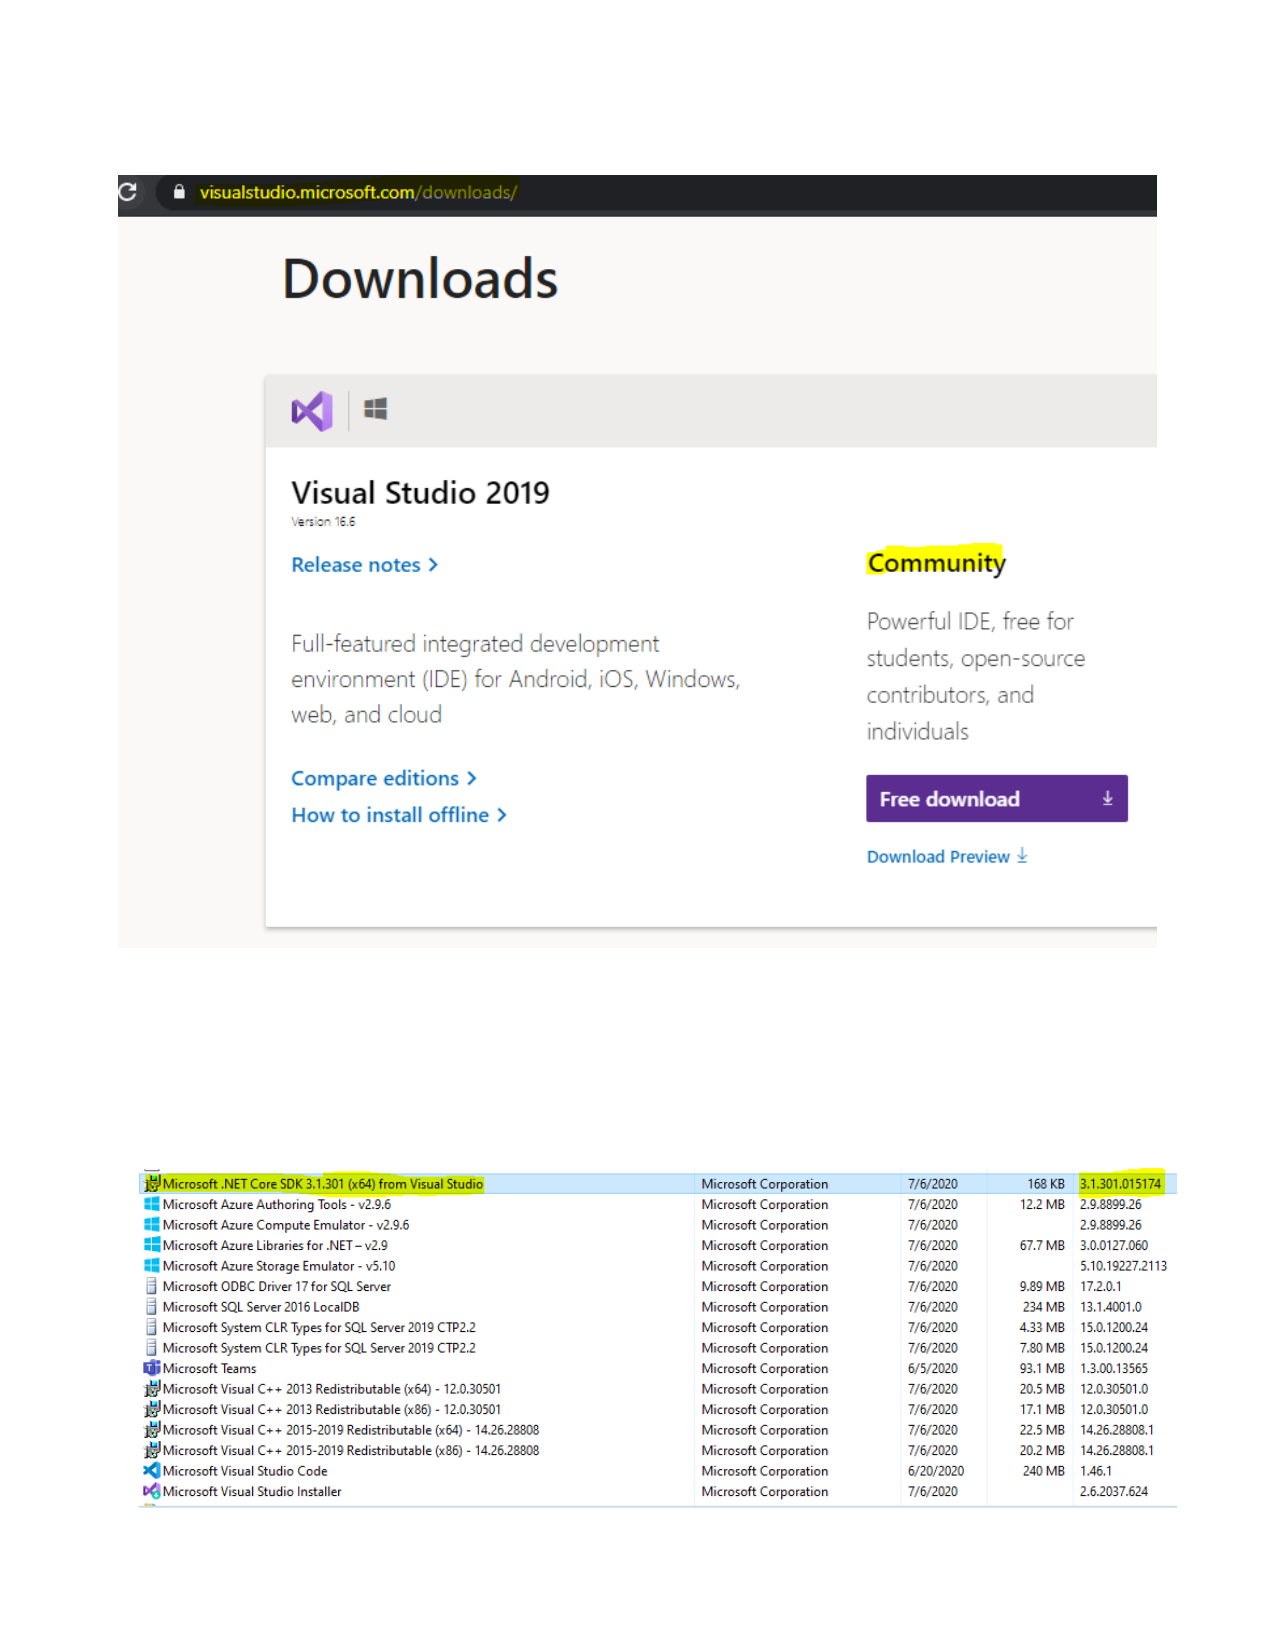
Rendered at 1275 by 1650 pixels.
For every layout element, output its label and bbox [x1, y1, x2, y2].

picture [138, 1168, 1178, 1508]
picture [118, 175, 1157, 948]
